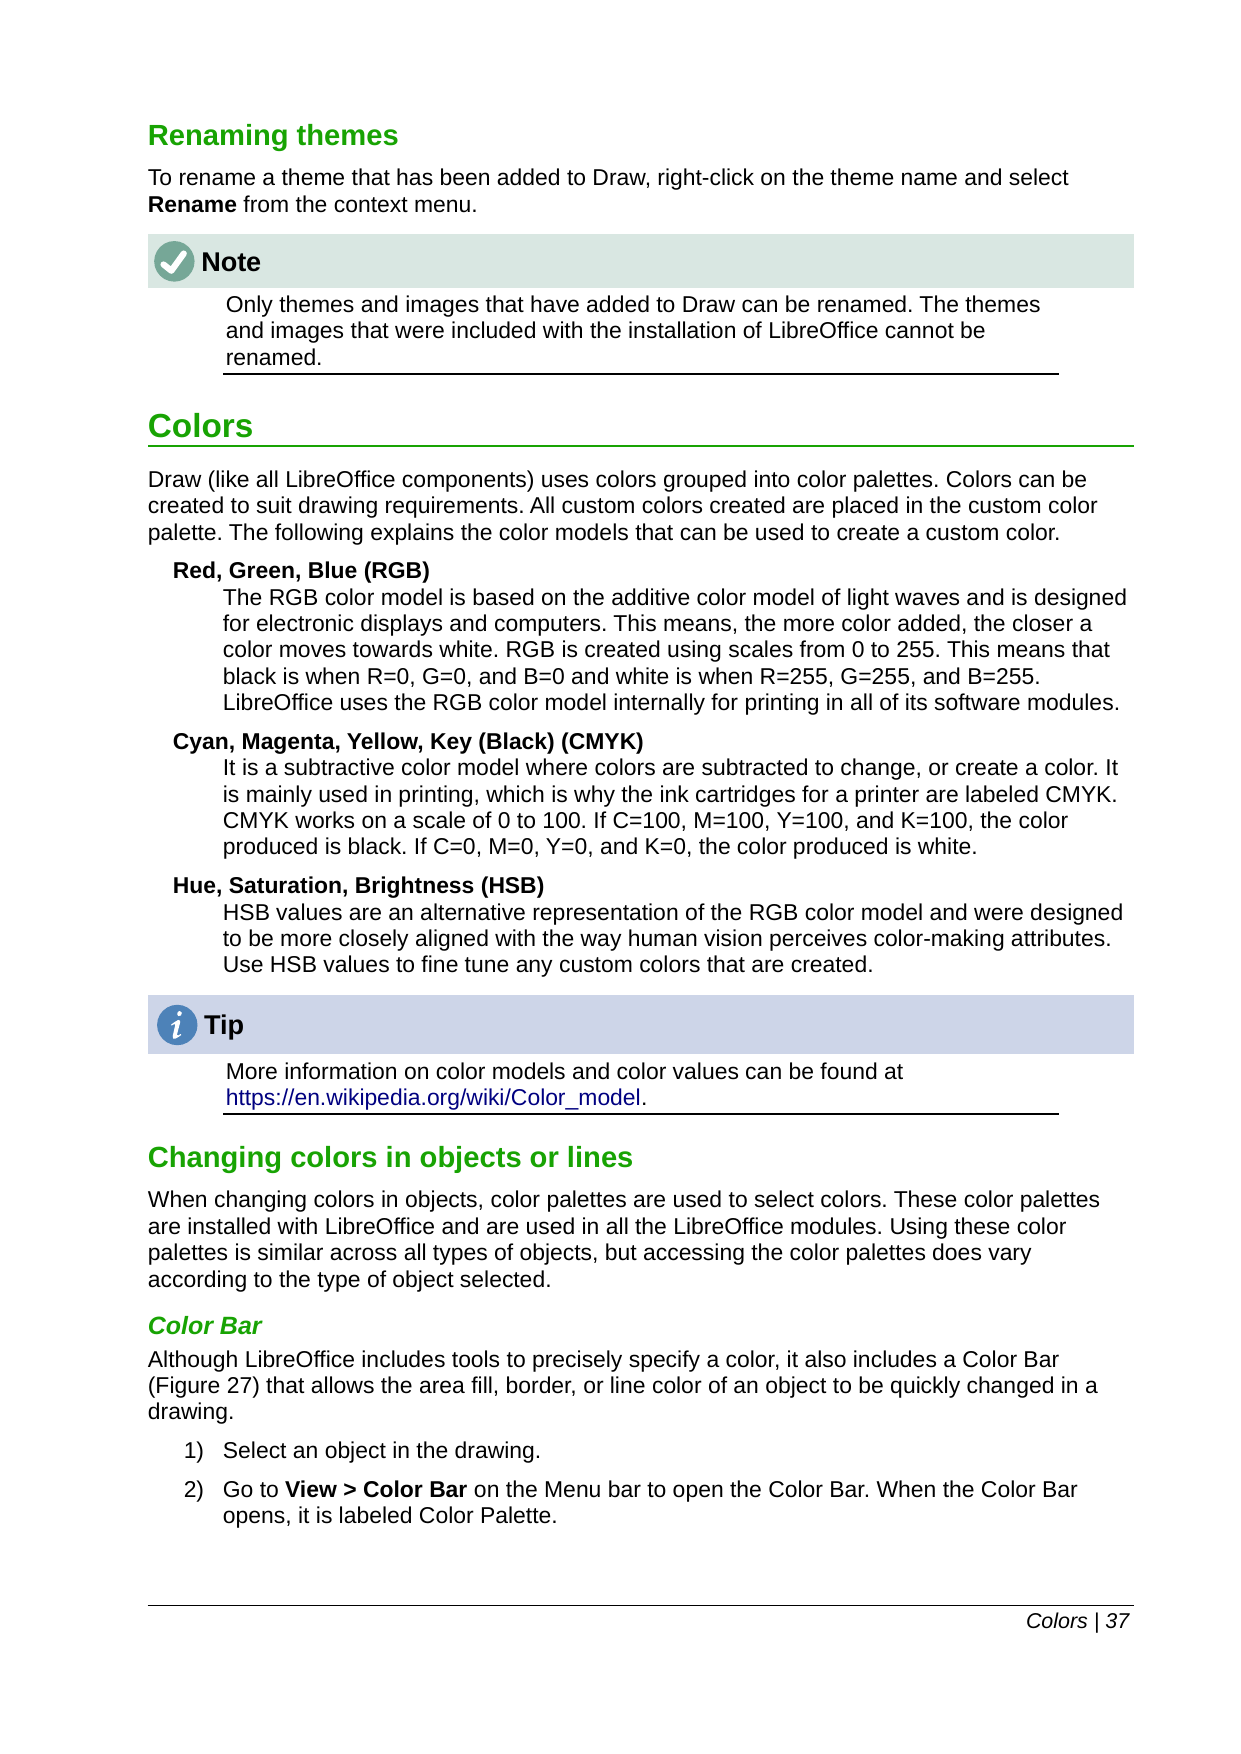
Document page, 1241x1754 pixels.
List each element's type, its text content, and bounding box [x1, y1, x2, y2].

text Hue, Saturation, Brightness (HSB) [173, 872, 1134, 898]
list Go to View > Color Bar on the Menu bar to open the Color Bar. When the Color Bar opens, it is labeled Color Palette. [204, 1476, 1134, 1529]
subtitle Renaming themes [148, 118, 1134, 152]
subtitle Colors [148, 406, 1134, 445]
text Red, Green, Blue (RGB) [173, 557, 1134, 584]
text The RGB color model is based on the additive color model of light waves and is designed for electronic displays and computers. This means, the more color added, the closer a color moves towards white. RGB is created using scales from 0 to 255. This means that black is when R=0, G=0, and B=0 and white is when R=255, G=255, and B=255. LibreOffice uses the RGB color model internally for printing in all of its software modules. [223, 584, 1134, 715]
subtitle Color Bar [148, 1311, 1134, 1339]
text Cyan, Magenta, Yellow, Key (Black) (CMYK) [173, 728, 1134, 754]
text Although LibreOffice includes tools to precisely specify a color, it also includes a Color Bar (Figure 27) that allows the area fill, border, or line color of an object to be quickly changed in a drawing. [148, 1346, 1134, 1425]
subtitle Changing colors in objects or lines [148, 1140, 1134, 1174]
text It is a subtractive color model where colors are subtracted to change, or create a color. It is mainly used in printing, which is why the ink cartridges for a printer are labeled CMYK. CMYK works on a scale of 0 to 100. If C=100, M=100, Y=100, and K=100, the color produced is black. If C=0, M=0, Y=0, and K=0, the color produced is white. [223, 754, 1134, 860]
list Select an object in the drawing. [204, 1437, 1134, 1463]
text When changing colors in objects, color palettes are used to select colors. These color palettes are installed with LibreOffice and are used in all the LibreOffice modules. Using these color palettes is similar across all types of objects, but accessing the color palettes does vary according to the type of object selected. [148, 1186, 1134, 1292]
text Draw (like all LibreOffice components) uses colors grouped into color palettes. Colors can be created to suit drawing requirements. All custom colors created are placed in the custom color palette. The following explains the color models that can be used to create a custom color. [148, 466, 1134, 545]
text Only themes and images that have added to Draw can be renamed. The themes and images that were included with the installation of LibreOffice cannot be renamed. [223, 288, 1059, 373]
text To rename a theme that has been added to Draw, right-click on the theme name and select Rename from the context menu. [148, 164, 1134, 217]
text More information on color models and color values can be found at https://en.wikipedia.org/wiki/Color_model. [223, 1054, 1059, 1113]
subtitle Tip [148, 995, 1134, 1054]
subtitle Note [148, 234, 1134, 288]
text HSB values are an alternative representation of the RGB color model and were designed to be more closely aligned with the way human vision perceives color-making attributes. Use HSB values to fine tune any custom colors that are created. [223, 898, 1134, 978]
